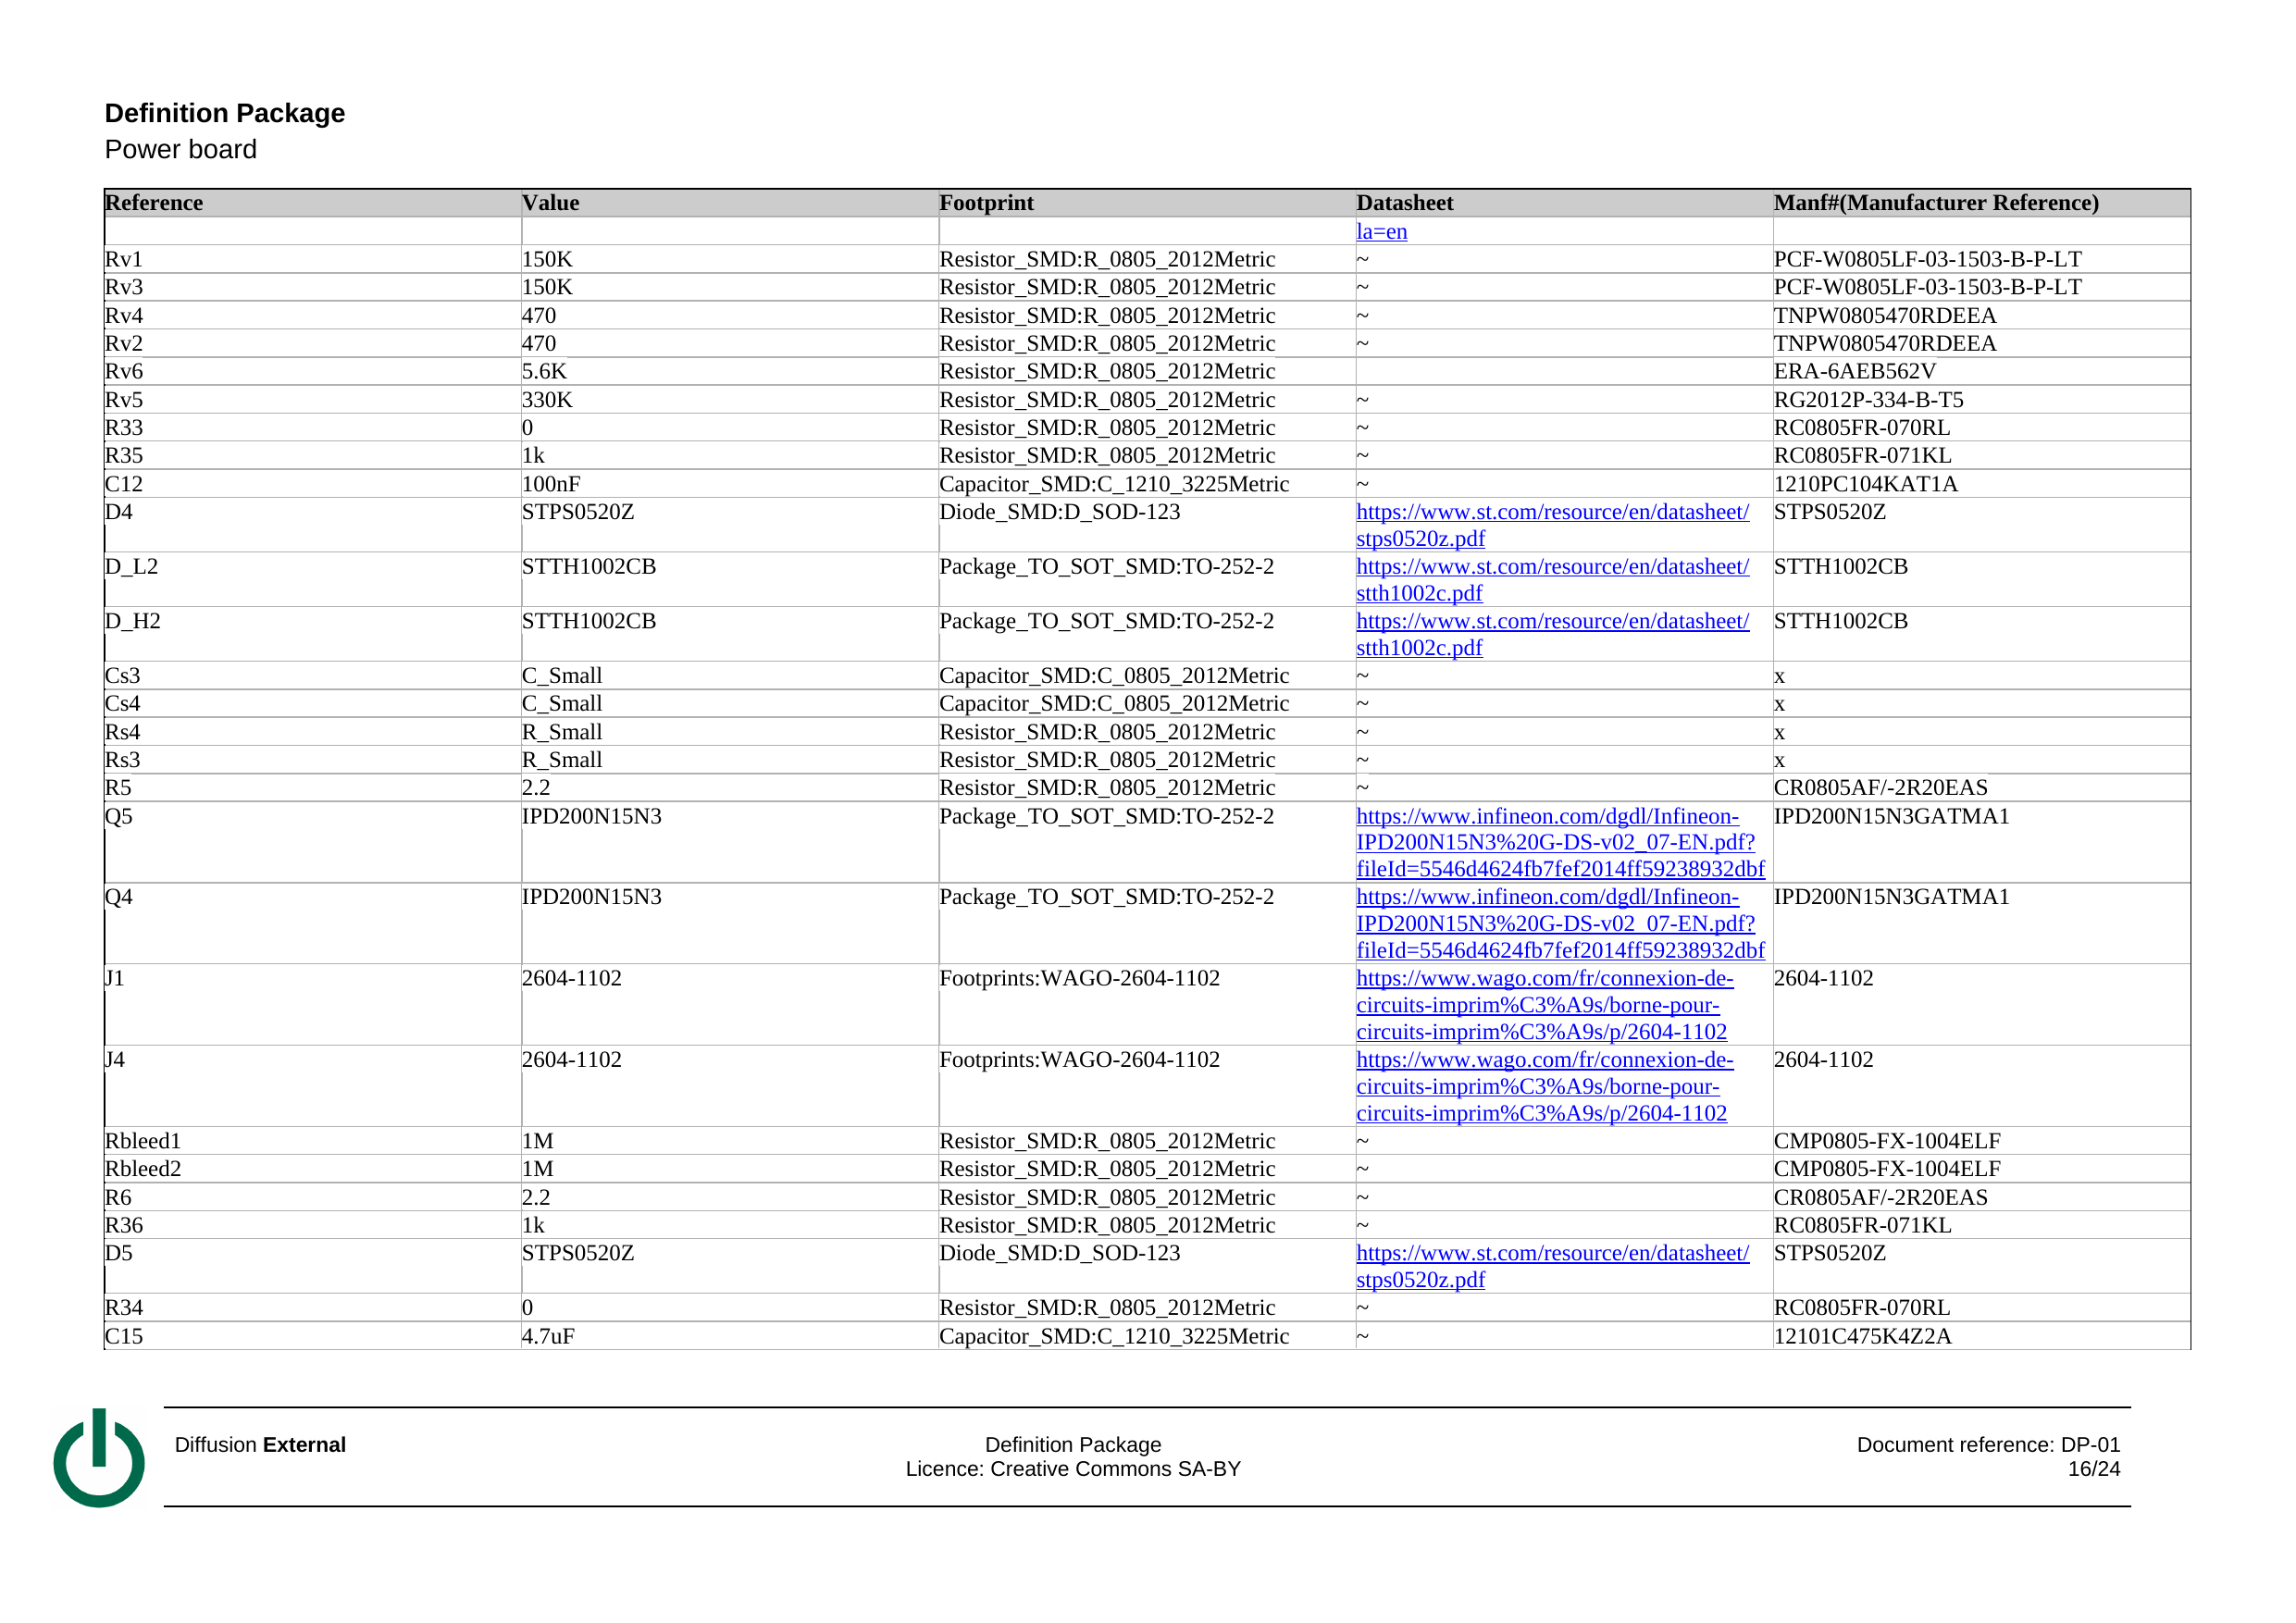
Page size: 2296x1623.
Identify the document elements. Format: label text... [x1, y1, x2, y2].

table_cell RG2012P-334-B-T5 [1964, 386, 2191, 413]
table_cell Resistor_SMD:R_0805_2012Metric [940, 441, 1356, 468]
table_cell ~ [1369, 774, 1773, 800]
table_cell x [1785, 662, 2191, 688]
table_cell 1M [553, 1127, 938, 1154]
table_header Datasheet [1357, 190, 1773, 216]
table_cell C15 [143, 1322, 521, 1348]
table_cell ~ [1369, 1183, 1773, 1209]
table_cell 1k [523, 441, 938, 468]
table_cell http://www.allegromicro.com/~/media/Files/Datasheets/ACS730-Datasheet.ashx?la=en [1408, 217, 1773, 244]
table_cell D_L2 [105, 552, 521, 605]
table_cell Rv2 [143, 329, 521, 356]
table_cell ~ [1369, 470, 1773, 496]
table_cell Cs4 [141, 690, 521, 716]
table_cell Rv3 [143, 274, 521, 300]
table_cell 1k [545, 1211, 938, 1238]
table_cell Resistor_SMD:R_0805_2012Metric [1275, 414, 1356, 440]
table_cell 2,2 [551, 774, 938, 800]
table_cell D_H2 [105, 607, 521, 661]
table_cell CR0805AF/-2R20EAS [1988, 774, 2191, 800]
table_cell Rv6 [143, 358, 521, 384]
table_cell Diode_SMD:D_SOD-123 [940, 1239, 1356, 1293]
table_cell Resistor_SMD:R_0805_2012Metric [1275, 245, 1356, 272]
table_cell 4.7uF [575, 1322, 938, 1348]
table_cell STPS0520Z [1774, 498, 2191, 551]
table_cell 470 [556, 329, 938, 356]
table_cell ~ [1369, 245, 1773, 272]
table_cell Resistor_SMD:R_0805_2012Metric [1275, 774, 1356, 800]
table_cell ~ [1369, 1211, 1773, 1238]
table_cell Resistor_SMD:R_0805_2012Metric [1275, 1211, 1356, 1238]
table_cell Resistor_SMD:R_0805_2012Metric [1275, 1294, 1356, 1320]
table_cell 150K [573, 245, 938, 272]
table_cell https://www.infineon.com/dgdl/Infineon-IPD200N15N3%20G-DS-v02_07-EN.pdf?fileId=5546d4624fb7fef2014ff59238932dbf [1739, 802, 1773, 882]
table_cell 2,2 [551, 1183, 938, 1209]
table_cell RC0805FR-070RL [1951, 1294, 2191, 1320]
table_cell Resistor_SMD:R_0805_2012Metric [1275, 358, 1356, 384]
table_cell ~ [1369, 1127, 1773, 1154]
table_cell Rv4 [143, 302, 521, 328]
table_cell CR0805AF/-2R20EAS [1988, 1183, 2191, 1209]
table_cell Resistor_SMD:R_0805_2012Metric [1275, 1183, 1356, 1209]
table_cell PCF-W0805LF-03-1503-B-P-LT [2082, 274, 2191, 300]
table_cell https://www.wago.com/fr/connexion-de-circuits-imprim%C3%A9s/borne-pour-circuits-imprim%C3%A9s/p/2604-1102 [1357, 964, 1773, 1045]
table_cell R5 [131, 774, 521, 800]
table_cell 5.6K [567, 358, 938, 384]
table_cell Rbleed2 [181, 1155, 521, 1182]
table_cell x [1785, 718, 2191, 744]
table_cell IPD200N15N3GATMA1 [1774, 884, 2191, 963]
table_cell RC0805FR-070RL [1951, 414, 2191, 440]
table_cell ~ [1369, 386, 1773, 413]
table_cell R36 [143, 1211, 521, 1238]
table_cell Resistor_SMD:R_0805_2012Metric [1275, 386, 1356, 413]
table_cell CMP0805-FX-1004ELF [2001, 1127, 2191, 1154]
table_cell IPD200N15N3GATMA1 [1774, 802, 2191, 882]
table_cell CMP0805-FX-1004ELF [2001, 1155, 2191, 1182]
table_cell 2604-1102 [523, 1046, 938, 1125]
table_cell R33 [143, 414, 521, 440]
table_header Footprint [940, 190, 1356, 216]
table_cell Capacitor_SMD:C_1210_3225Metric [1290, 1322, 1356, 1348]
table_cell D5 [105, 1239, 521, 1293]
table_cell x [1785, 690, 2191, 716]
table_cell 330K [573, 386, 938, 413]
table_cell RC0805FR-071KL [1774, 441, 2191, 468]
table_cell https://www.st.com/resource/en/datasheet/stth1002c.pdf [1483, 607, 1773, 661]
table_cell https://www.st.com/resource/en/datasheet/stth1002c.pdf [1483, 552, 1773, 605]
picture [51, 1405, 56, 1510]
table_cell IPD200N15N3 [523, 802, 938, 882]
table_cell https://www.wago.com/fr/connexion-de-circuits-imprim%C3%A9s/borne-pour-circuits-imprim%C3%A9s/p/2604-1102 [1720, 1046, 1773, 1125]
table_cell ~ [1357, 441, 1773, 468]
table_cell STPS0520Z [1774, 1239, 2191, 1293]
table_cell [1774, 217, 2191, 244]
table_cell https://www.st.com/resource/en/datasheet/stps0520z.pdf [1485, 498, 1773, 551]
table_cell Rs3 [141, 746, 521, 773]
table_cell ERA-6AEB562V [1937, 358, 2191, 384]
table_cell https://www.infineon.com/dgdl/Infineon-IPD200N15N3%20G-DS-v02_07-EN.pdf?fileId=5546d4624fb7fef2014ff59238932dbf [1739, 884, 1773, 963]
table_cell Resistor_SMD:R_0805_2012Metric [1275, 274, 1356, 300]
table_cell 100nF [581, 470, 938, 496]
table_cell 1M [553, 1155, 938, 1182]
table_cell Package_TO_SOT_SMD:TO-252-2 [940, 607, 1356, 661]
table_cell Package_TO_SOT_SMD:TO-252-2 [940, 884, 1356, 963]
table_cell [940, 217, 1356, 244]
table_cell TNPW0805470RDEEA [1997, 329, 2191, 356]
table_cell 150K [573, 274, 938, 300]
table_cell Resistor_SMD:R_0805_2012Metric [1275, 718, 1356, 744]
table_cell ~ [1369, 329, 1773, 356]
table_cell STTH1002CB [523, 607, 938, 661]
table_cell C_Small [602, 662, 938, 688]
table_cell PCF-W0805LF-03-1503-B-P-LT [2082, 245, 2191, 272]
table_cell ~ [1369, 302, 1773, 328]
table_cell Rv1 [143, 245, 521, 272]
table_cell Capacitor_SMD:C_0805_2012Metric [1290, 662, 1356, 688]
table_cell 0 [533, 414, 938, 440]
table_cell ~ [1369, 690, 1773, 716]
table_cell J4 [105, 1046, 521, 1125]
table_cell Package_TO_SOT_SMD:TO-252-2 [940, 552, 1356, 605]
table_cell J1 [105, 964, 521, 1045]
table_cell Package_TO_SOT_SMD:TO-252-2 [940, 802, 1356, 882]
table_header Value [523, 190, 938, 216]
table_cell 12101C475K4Z2A [1952, 1322, 2191, 1348]
table_cell 2604-1102 [523, 964, 938, 1045]
table_cell [1357, 358, 1773, 384]
table_cell Rv5 [143, 386, 521, 413]
table_cell 470 [556, 302, 938, 328]
table_cell R34 [143, 1294, 521, 1320]
table_cell D4 [105, 498, 521, 551]
table_cell STTH1002CB [523, 552, 938, 605]
table_cell 1210PC104KAT1A [1959, 470, 2191, 496]
table_cell STPS0520Z [523, 498, 938, 551]
table_cell Resistor_SMD:R_0805_2012Metric [1275, 329, 1356, 356]
table_cell R6 [131, 1183, 521, 1209]
table_cell Capacitor_SMD:C_0805_2012Metric [1290, 690, 1356, 716]
table_cell 2604-1102 [1774, 964, 2191, 1045]
table_cell R35 [105, 441, 521, 468]
table_cell Rs4 [141, 718, 521, 744]
table_cell Footprints:WAGO-2604-1102 [940, 1046, 1356, 1125]
table_cell TNPW0805470RDEEA [1997, 302, 2191, 328]
table_cell Resistor_SMD:R_0805_2012Metric [1275, 1155, 1356, 1182]
table_cell STTH1002CB [1774, 552, 2191, 605]
table_cell Capacitor_SMD:C_1210_3225Metric [1290, 470, 1356, 496]
table_cell ~ [1369, 414, 1773, 440]
table_cell Q4 [105, 884, 521, 963]
table_cell Footprints:WAGO-2604-1102 [940, 964, 1356, 1045]
table_cell 0 [533, 1294, 938, 1320]
table_cell ~ [1369, 1155, 1773, 1182]
table_cell ~ [1369, 746, 1773, 773]
table_cell x [1785, 746, 2191, 773]
table_cell [523, 217, 938, 244]
table_cell Diode_SMD:D_SOD-123 [940, 498, 1356, 551]
table_cell Resistor_SMD:R_0805_2012Metric [1275, 1127, 1356, 1154]
table_cell ~ [1369, 274, 1773, 300]
table_cell Resistor_SMD:R_0805_2012Metric [1275, 746, 1356, 773]
table_header Reference [105, 190, 521, 216]
table_cell https://www.st.com/resource/en/datasheet/stps0520z.pdf [1485, 1239, 1773, 1293]
table_cell ~ [1369, 662, 1773, 688]
table_cell ~ [1369, 1322, 1773, 1348]
table_cell Resistor_SMD:R_0805_2012Metric [1275, 302, 1356, 328]
table_cell STTH1002CB [1774, 607, 2191, 661]
table_header Manf#(Manufacturer Reference) [1774, 190, 2191, 216]
table_cell Q5 [105, 802, 521, 882]
table_cell C12 [143, 470, 521, 496]
table_cell R_Small [602, 746, 938, 773]
table_cell RC0805FR-071KL [1953, 1211, 2191, 1238]
table_cell C_Small [602, 690, 938, 716]
table_cell R_Small [602, 718, 938, 744]
table_cell 2604-1102 [1774, 1046, 2191, 1125]
table_cell ~ [1369, 1294, 1773, 1320]
table_cell Rbleed1 [181, 1127, 521, 1154]
table_cell IPD200N15N3 [523, 884, 938, 963]
table_cell STPS0520Z [523, 1239, 938, 1293]
table_cell [105, 217, 521, 244]
table_cell ~ [1369, 718, 1773, 744]
table_cell Cs3 [141, 662, 521, 688]
